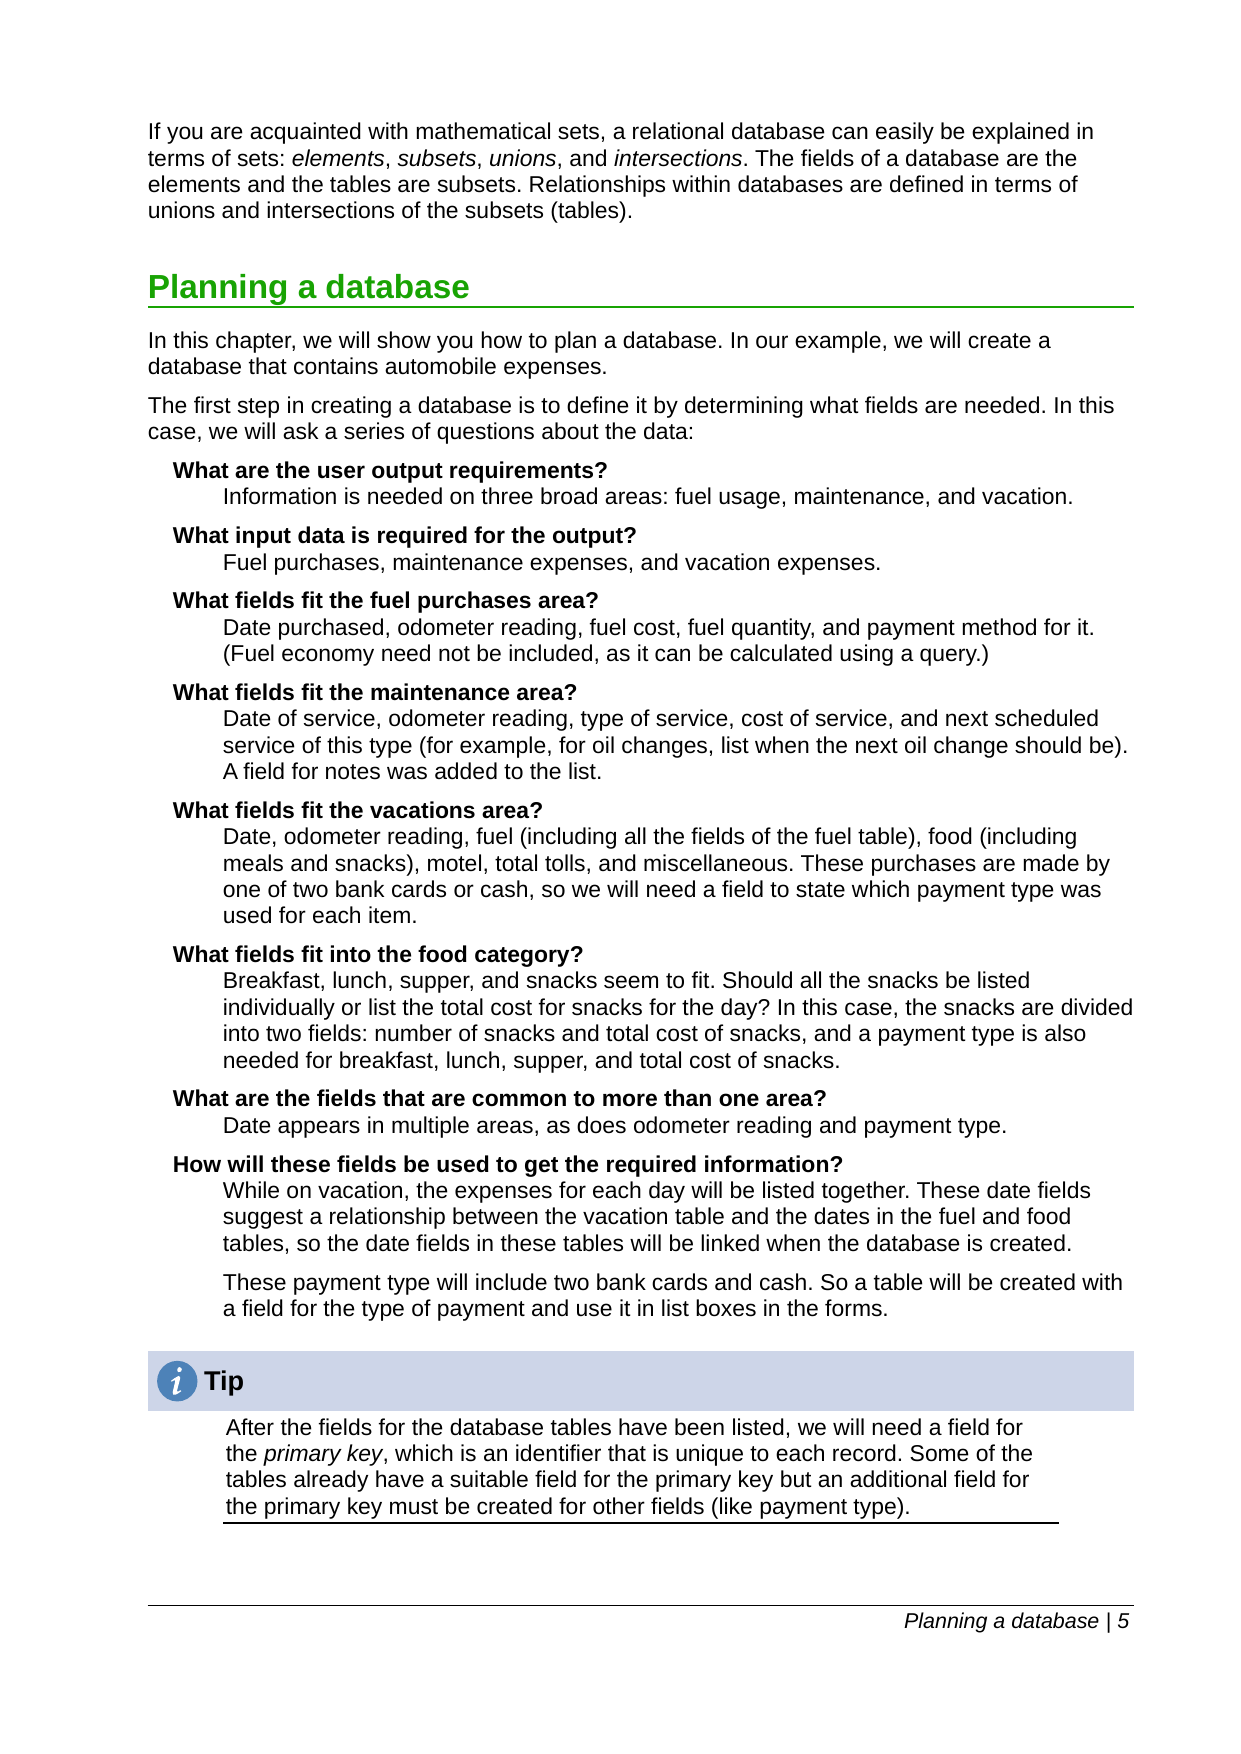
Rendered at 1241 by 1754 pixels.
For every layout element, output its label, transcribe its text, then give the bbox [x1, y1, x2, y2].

subtitle Tip [148, 1351, 1134, 1411]
text If you are acquainted with mathematical sets, a relational database can easily be explained in terms of sets: elements, subsets, unions, and intersections. The fields of a database are the elements and the tables are subsets. Relationships within databases are defined in terms of unions and intersections of the subsets (tables). [148, 118, 1134, 223]
text In this chapter, we will show you how to plan a database. In our example, we will create a database that contains automobile expenses. [148, 327, 1134, 379]
text What fields fit the fuel purchases area? [173, 587, 1134, 614]
text After the fields for the database tables have been listed, we will need a field for the primary key, which is an identifier that is unique to each record. Some of the tables already have a suitable field for the primary key but an additional field for the primary key must be created for other fields (like payment type). [223, 1411, 1059, 1522]
text These payment type will include two bank cards and cash. So a table will be created with a field for the type of payment and use it in list boxes in the forms. [223, 1268, 1134, 1321]
subtitle Planning a database [148, 267, 1134, 306]
text While on vacation, the expenses for each day will be listed together. These date fields suggest a relationship between the vacation table and the dates in the fuel and food tables, so the date fields in these tables will be linked when the database is created. [223, 1177, 1134, 1256]
text How will these fields be used to get the required information? [173, 1151, 1134, 1177]
text What input data is required for the output? [173, 522, 1134, 548]
text Date of service, odometer reading, type of service, cost of service, and next scheduled service of this type (for example, for oil changes, list when the next oil change should be). A field for notes was added to the list. [223, 705, 1134, 784]
text What fields fit the vacations area? [173, 797, 1134, 823]
text What are the fields that are common to more than one area? [173, 1085, 1134, 1112]
text What fields fit the maintenance area? [173, 679, 1134, 705]
text Fuel purchases, maintenance expenses, and vacation expenses. [223, 548, 1134, 575]
text Date purchased, odometer reading, fuel cost, fuel quantity, and payment method for it. (Fuel economy need not be included, as it can be calculated using a query.) [223, 614, 1134, 666]
text Date, odometer reading, fuel (including all the fields of the fuel table), food (including meals and snacks), motel, total tolls, and miscellaneous. These purchases are made by one of two bank cards or cash, so we will need a field to state which payment type was used for each item. [223, 823, 1134, 929]
text Information is needed on three broad areas: fuel usage, maintenance, and vacation. [223, 483, 1134, 510]
text What are the user output requirements? [173, 457, 1134, 483]
text The first step in creating a database is to define it by determining what fields are needed. In this case, we will ask a series of questions about the data: [148, 392, 1134, 444]
text Breakfast, lunch, supper, and snacks seem to fit. Should all the snacks be listed individually or list the total cost for snacks for the day? In this case, the snacks are divided into two fields: number of snacks and total cost of snacks, and a payment type is also needed for breakfast, lunch, supper, and total cost of snacks. [223, 967, 1134, 1073]
text What fields fit into the food category? [173, 941, 1134, 967]
text Date appears in multiple areas, as does odometer reading and payment type. [223, 1112, 1134, 1138]
